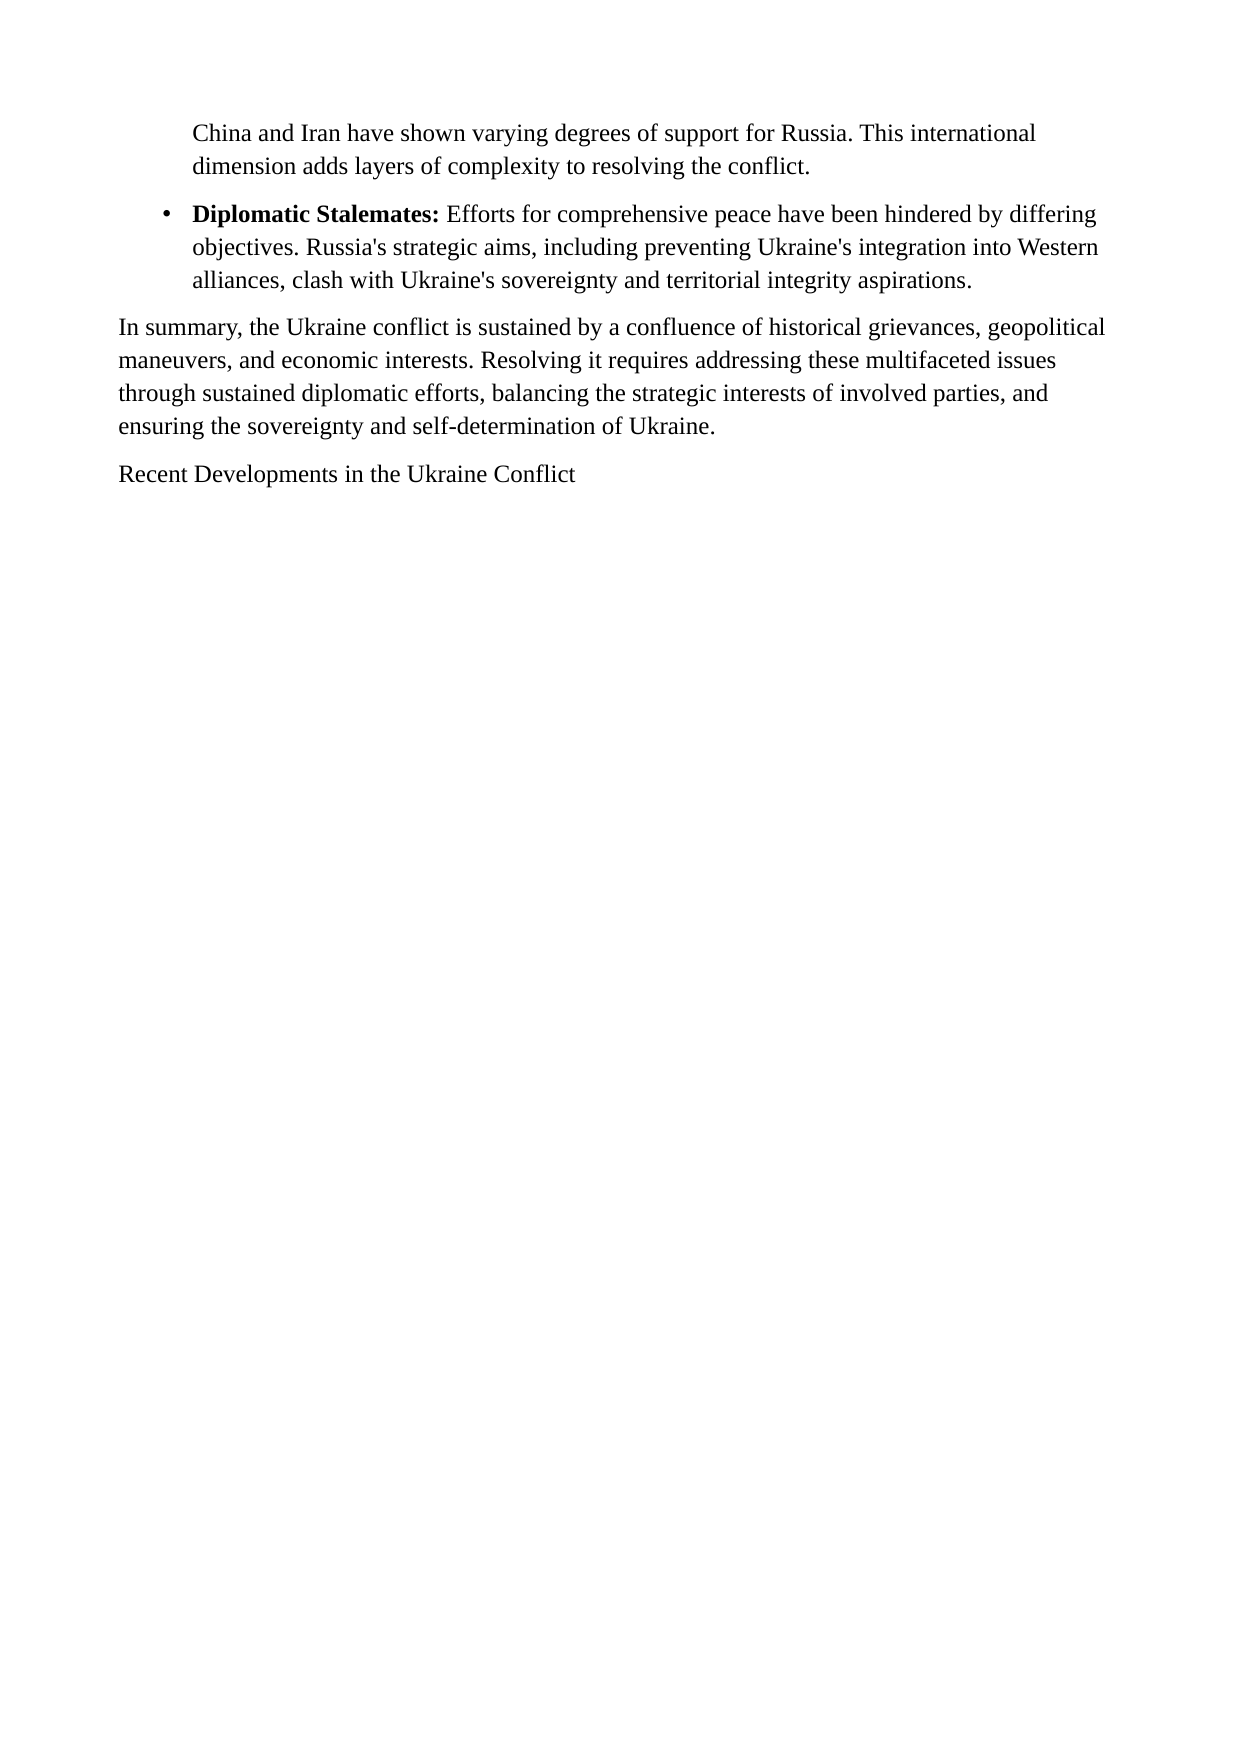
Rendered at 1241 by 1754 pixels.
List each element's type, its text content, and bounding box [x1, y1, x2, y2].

list China and Iran have shown varying degrees of support for Russia. This international dimension adds layers of complexity to resolving the conflict. [162, 118, 1122, 180]
list Diplomatic Stalemates: Efforts for comprehensive peace have been hindered by differing objectives. Russia's strategic aims, including preventing Ukraine's integration into Western alliances, clash with Ukraine's sovereignty and territorial integrity aspirations. [162, 199, 1122, 293]
text Recent Developments in the Ukraine Conflict [118, 459, 1122, 488]
text In summary, the Ukraine conflict is sustained by a confluence of historical grievances, geopolitical maneuvers, and economic interests. Resolving it requires addressing these multifaceted issues through sustained diplomatic efforts, balancing the strategic interests of involved parties, and ensuring the sovereignty and self-determination of Ukraine. [118, 312, 1122, 440]
